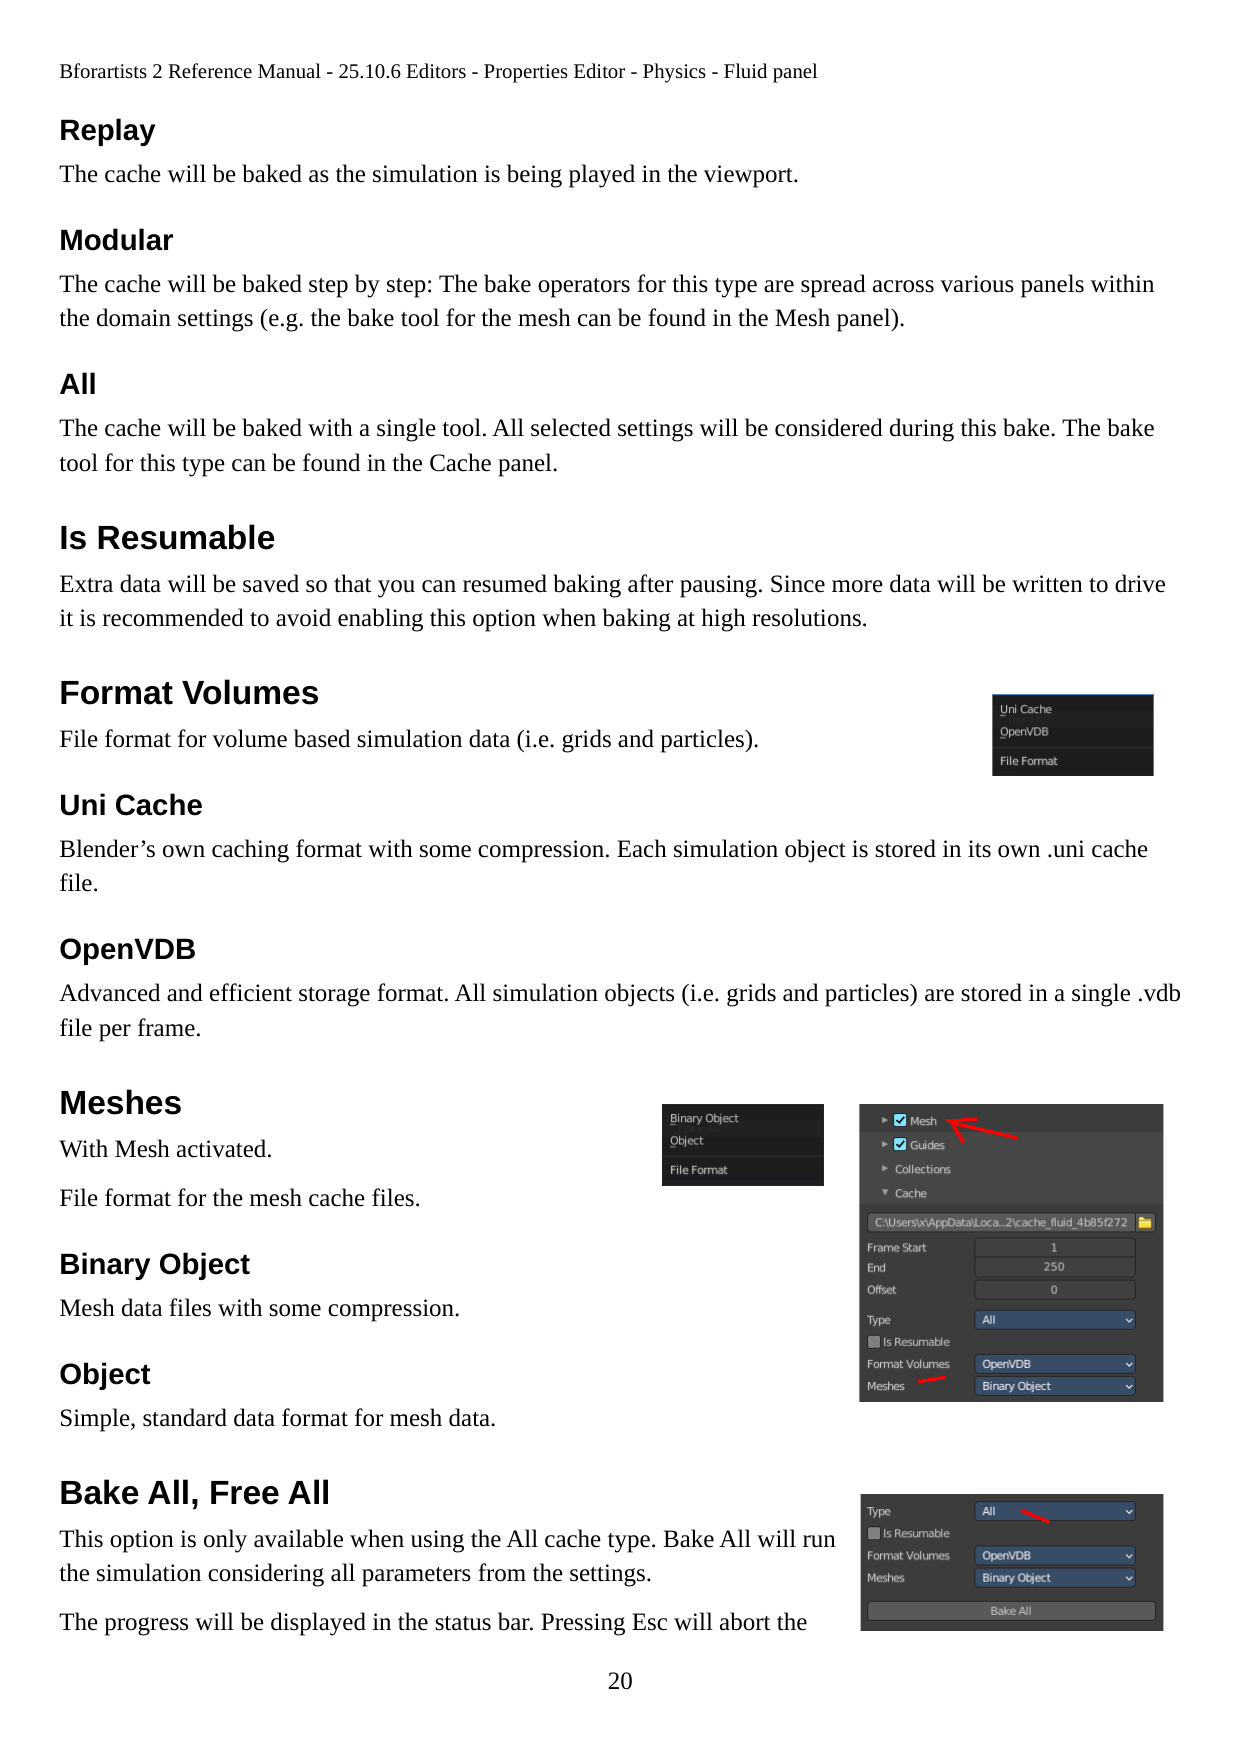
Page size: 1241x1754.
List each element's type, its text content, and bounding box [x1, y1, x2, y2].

text The cache will be baked with a single tool. All selected settings will be considered during this bake. The bake tool for this type can be found in the Cache panel. [59, 413, 1181, 476]
text This option is only available when using the All cache type. Bake All will run the simulation considering all parameters from the settings. [59, 1524, 860, 1587]
subtitle [1164, 1357, 1181, 1390]
text With Mesh activated. [59, 1134, 662, 1163]
subtitle Meshes [59, 1083, 1181, 1121]
subtitle Object [59, 1357, 859, 1390]
text Blender’s own caching format with some compression. Each simulation object is stored in its own .uni cache file. [59, 834, 1181, 897]
subtitle Format Volumes [59, 673, 1181, 712]
text The cache will be baked as the simulation is being played in the viewport. [59, 159, 1181, 188]
subtitle Is Resumable [59, 517, 1181, 556]
subtitle Modular [59, 222, 1181, 256]
subtitle Replay [59, 113, 1181, 146]
picture [860, 1494, 1164, 1631]
picture [662, 1104, 824, 1186]
text The progress will be displayed in the status bar. Pressing Esc will abort the [59, 1607, 1181, 1636]
subtitle Binary Object [59, 1247, 859, 1280]
text [824, 1134, 859, 1163]
subtitle All [59, 367, 1181, 401]
picture [992, 694, 1154, 776]
text The cache will be baked step by step: The bake operators for this type are spread across various panels within the domain settings (e.g. the bake tool for the mesh can be found in the Mesh panel). [59, 269, 1181, 332]
subtitle OpenVDB [59, 932, 1181, 966]
text File format for the mesh cache files. [59, 1183, 859, 1212]
text File format for volume based simulation data (i.e. grids and particles). [59, 724, 992, 753]
picture [859, 1104, 1164, 1402]
text Simple, standard data format for mesh data. [59, 1403, 1181, 1432]
text [1164, 1134, 1181, 1163]
subtitle Bake All, Free All [59, 1473, 1181, 1511]
subtitle [1164, 1247, 1181, 1280]
subtitle Uni Cache [59, 788, 1181, 822]
text Mesh data files with some compression. [59, 1293, 859, 1322]
text Extra data will be saved so that you can resumed baking after pausing. Since more data will be written to drive it is recommended to avoid enabling this option when baking at high resolutions. [59, 569, 1181, 632]
text Advanced and efficient storage format. All simulation objects (i.e. grids and particles) are stored in a single .vdb file per frame. [59, 978, 1181, 1042]
